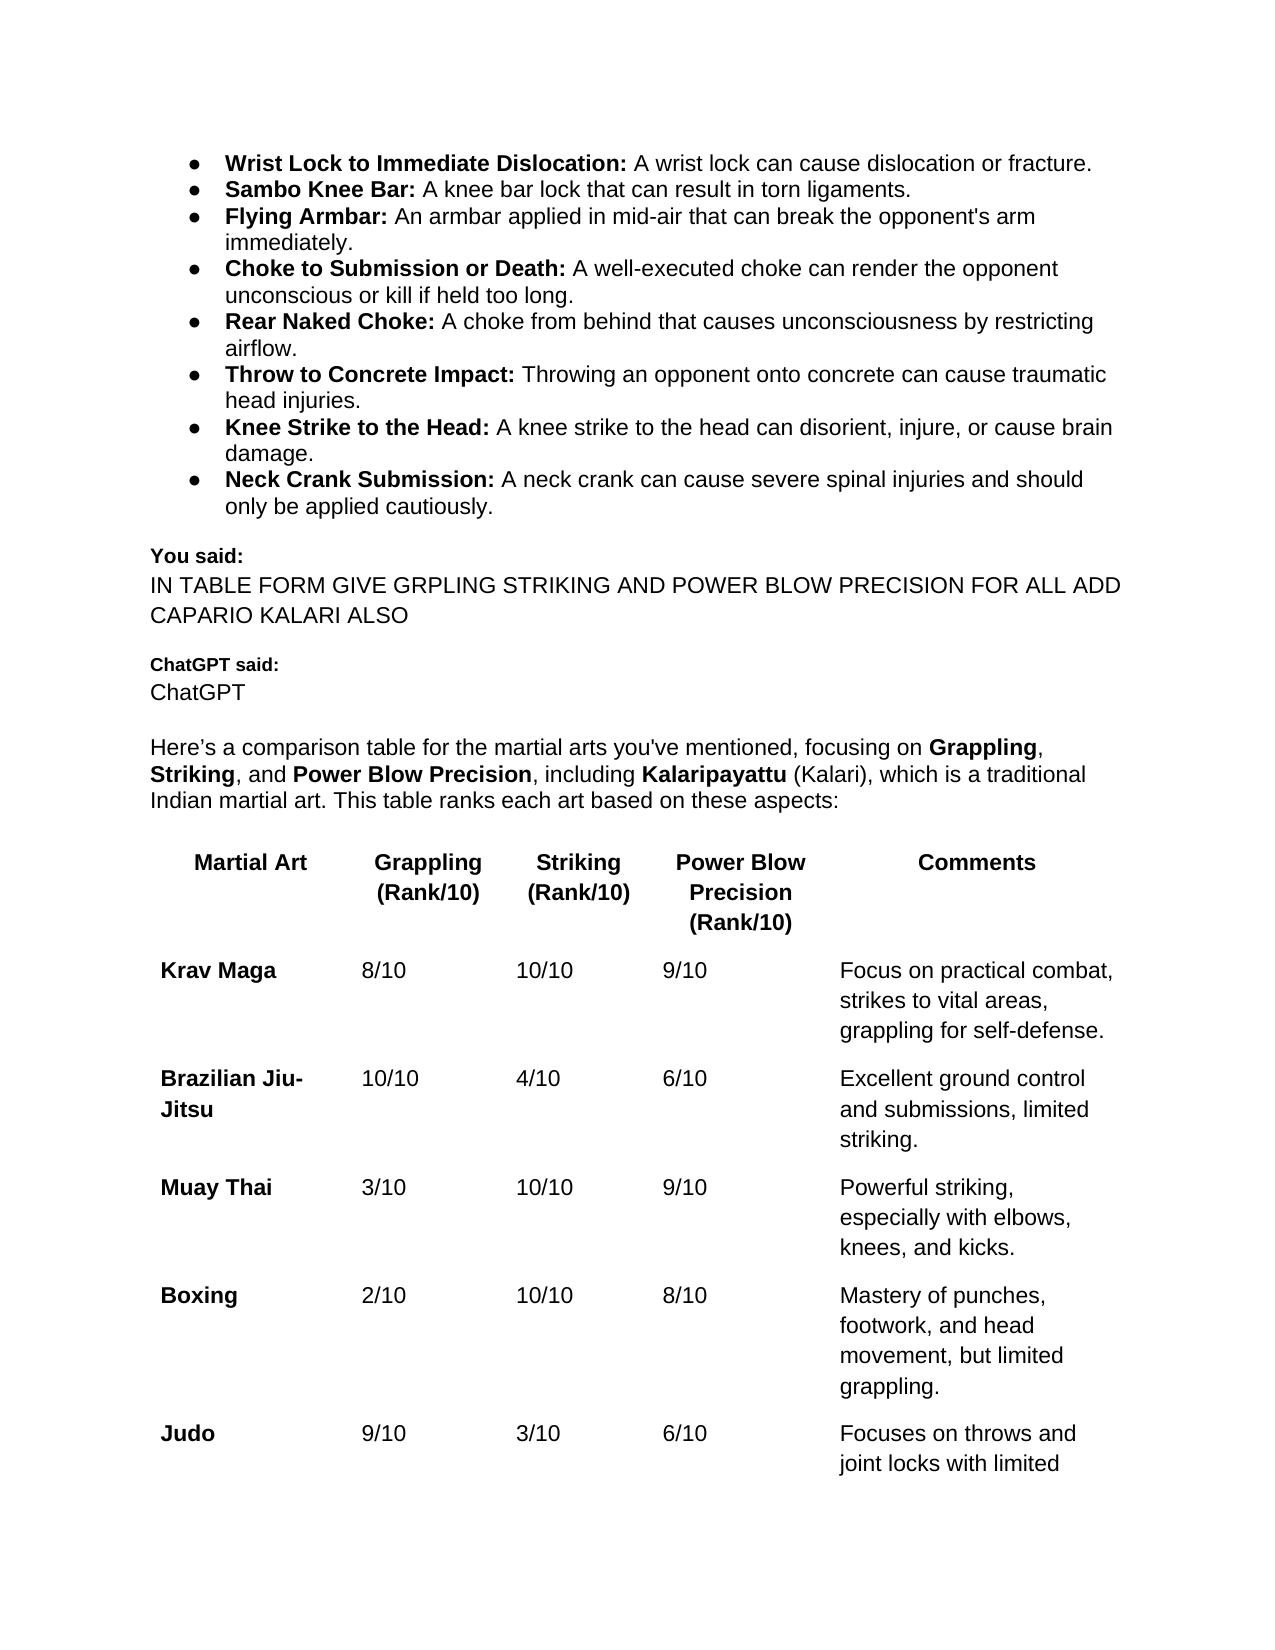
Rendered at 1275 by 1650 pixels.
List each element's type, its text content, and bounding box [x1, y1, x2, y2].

table_cell 10/10 [505, 947, 652, 1055]
table_header Power Blow Precision (Rank/10) [652, 838, 829, 947]
table_cell Boxing [150, 1272, 351, 1409]
list Throw to Concrete Impact: Throwing an opponent onto concrete can cause traumatic head injuries. [187, 361, 1125, 413]
text ChatGPT [150, 679, 1125, 705]
table_cell Judo [150, 1410, 351, 1500]
table_cell 4/10 [505, 1055, 652, 1163]
table_cell Powerful striking, especially with elbows, knees, and kicks. [829, 1163, 1125, 1272]
text IN TABLE FORM GIVE GRPLING STRIKING AND POWER BLOW PRECISION FOR ALL ADD CAPARIO KALARI ALSO [150, 572, 1125, 629]
list Neck Crank Submission: A neck crank can cause severe spinal injuries and should only be applied cautiously. [187, 466, 1125, 519]
table_cell Krav Maga [150, 947, 351, 1055]
table_cell 3/10 [351, 1163, 505, 1272]
table_header Striking (Rank/10) [505, 838, 652, 947]
list Wrist Lock to Immediate Dislocation: A wrist lock can cause dislocation or fracture. [187, 150, 1125, 176]
table_cell 6/10 [652, 1055, 829, 1163]
table_cell Excellent ground control and submissions, limited striking. [829, 1055, 1125, 1163]
list Rear Naked Choke: A choke from behind that causes unconsciousness by restricting airflow. [187, 308, 1125, 361]
table_cell 8/10 [652, 1272, 829, 1409]
table_cell 9/10 [652, 1163, 829, 1272]
table_cell 3/10 [505, 1410, 652, 1500]
list Sambo Knee Bar: A knee bar lock that can result in torn ligaments. [187, 176, 1125, 203]
table_cell 10/10 [505, 1163, 652, 1272]
text Here’s a comparison table for the martial arts you've mentioned, focusing on Grappling, Striking, and Power Blow Precision, including Kalaripayattu (Kalari), which is a traditional Indian martial art. This table ranks each art based on these aspects: [150, 734, 1125, 813]
table_cell Muay Thai [150, 1163, 351, 1272]
table_cell Focus on practical combat, strikes to vital areas, grappling for self-defense. [829, 947, 1125, 1055]
table_cell 10/10 [505, 1272, 652, 1409]
table_cell 9/10 [652, 947, 829, 1055]
list Knee Strike to the Head: A knee strike to the head can disorient, injure, or cause brain damage. [187, 413, 1125, 466]
table_cell 2/10 [351, 1272, 505, 1409]
table_cell 8/10 [351, 947, 505, 1055]
table_cell Mastery of punches, footwork, and head movement, but limited grappling. [829, 1272, 1125, 1409]
table_cell 6/10 [652, 1410, 829, 1500]
subtitle ChatGPT said: [150, 653, 1125, 675]
table_cell 10/10 [351, 1055, 505, 1163]
table_header Comments [829, 838, 1125, 947]
table_header Martial Art [150, 838, 351, 947]
subtitle You said: [150, 544, 1125, 568]
table_cell Focuses on throws and joint locks with limited [829, 1410, 1125, 1500]
table_cell 9/10 [351, 1410, 505, 1500]
list Flying Armbar: An armbar applied in mid-air that can break the opponent's arm immediately. [187, 203, 1125, 255]
list Choke to Submission or Death: A well-executed choke can render the opponent unconscious or kill if held too long. [187, 255, 1125, 308]
table_header Grappling (Rank/10) [351, 838, 505, 947]
table_cell Brazilian Jiu-Jitsu [150, 1055, 351, 1163]
